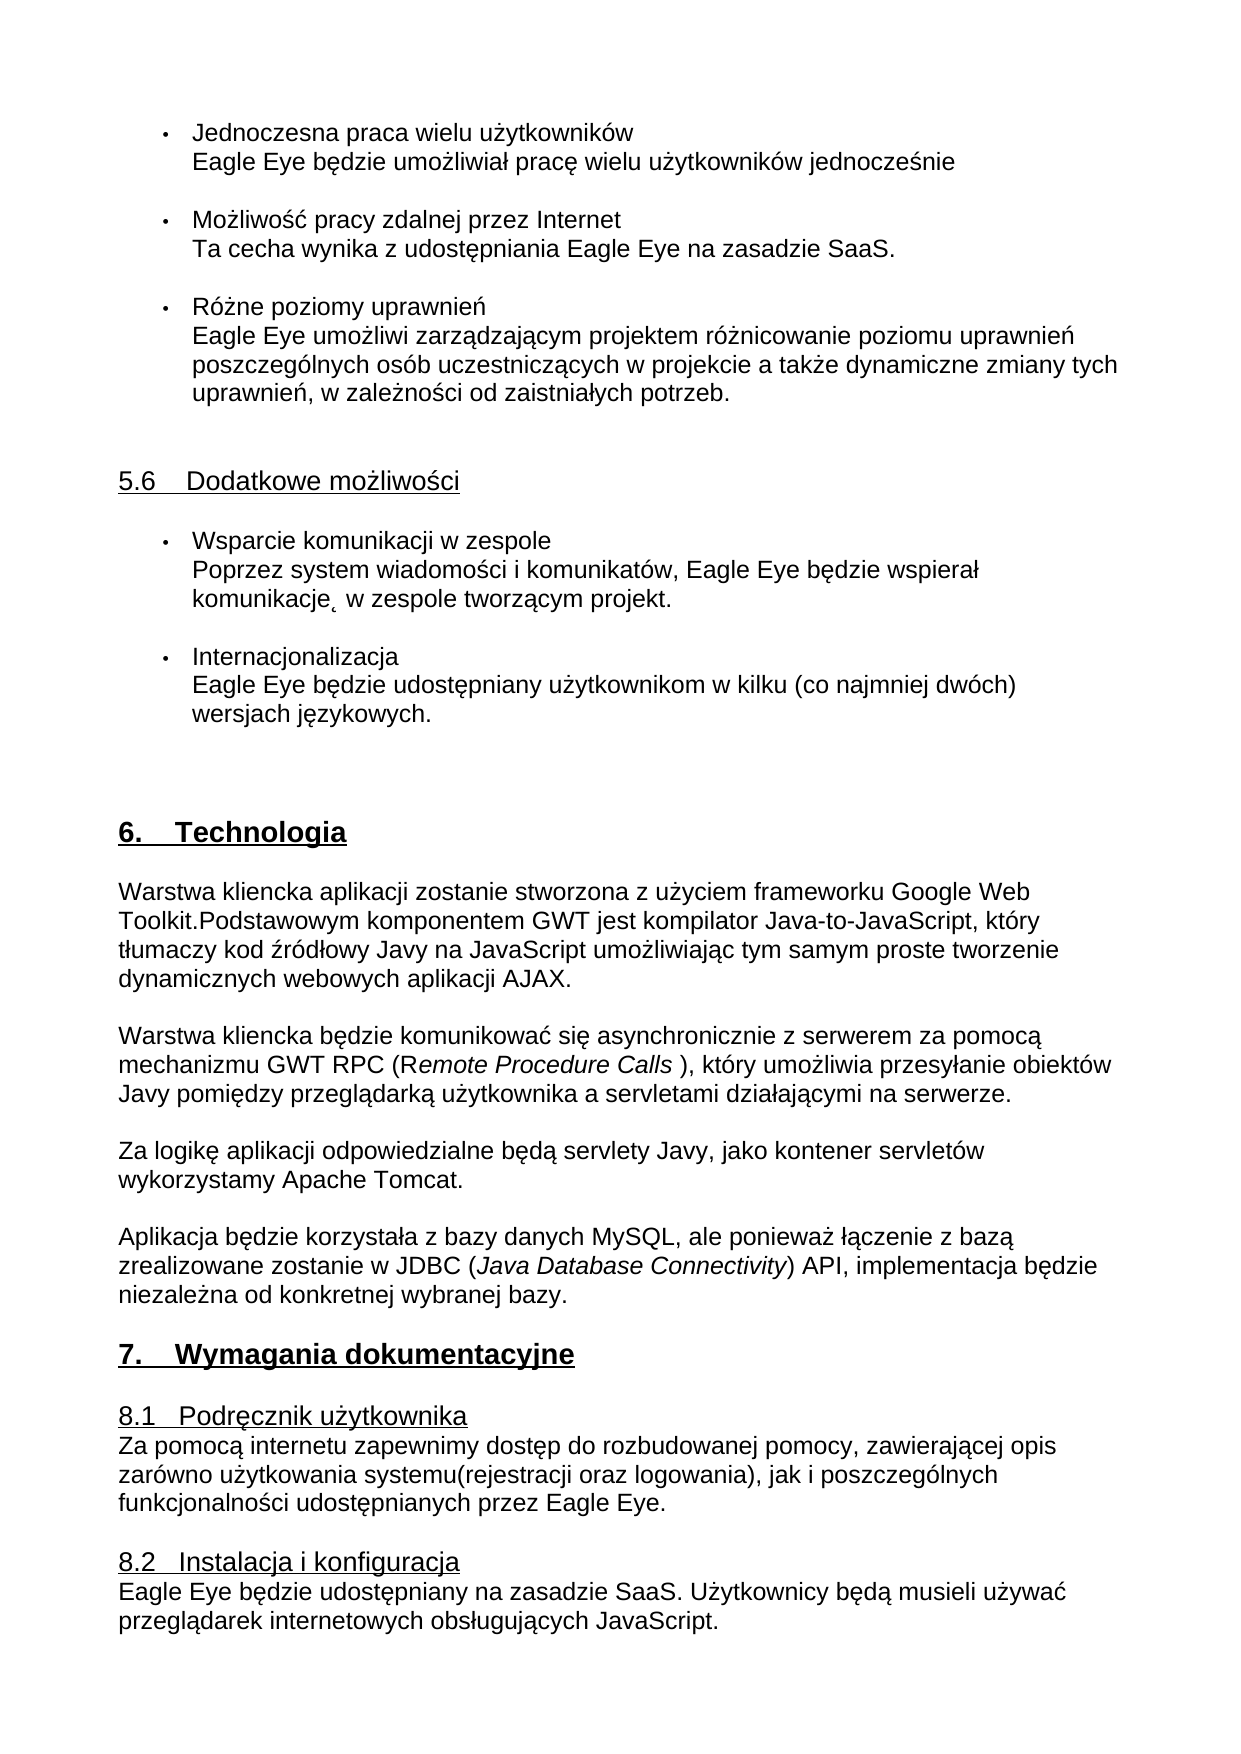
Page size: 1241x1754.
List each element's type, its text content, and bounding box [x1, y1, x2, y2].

list Możliwość pracy zdalnej przez Internet Ta cecha wynika z udostępniania Eagle Eye na zasadzie SaaS. [162, 205, 1122, 263]
text 5.6 Dodatkowe możliwości [118, 465, 1122, 497]
text 6. Technologia [118, 815, 1122, 848]
text 8.1 Podręcznik użytkownika Za pomocą internetu zapewnimy dostęp do rozbudowanej pomocy, zawierającej opis zarówno użytkowania systemu(rejestracji oraz logowania), jak i poszczególnych funkcjonalności udostępnianych przez Eagle Eye. 8.2 Instalacja i konfiguracja Eagle Eye będzie udostępniany na zasadzie SaaS. Użytkownicy będą musieli używać przeglądarek internetowych obsługujących JavaScript. [118, 1371, 1122, 1634]
text Warstwa kliencka aplikacji zostanie stworzona z użyciem frameworku Google Web Toolkit.Podstawowym komponentem GWT jest kompilator Java-to-JavaScript, który tłumaczy kod źródłowy Javy na JavaScript umożliwiając tym samym proste tworzenie dynamicznych webowych aplikacji AJAX. Warstwa kliencka będzie komunikować się asynchronicznie z serwerem za pomocą mechanizmu GWT RPC (Remote Procedure Calls ), który umożliwia przesyłanie obiektów Javy pomiędzy przeglądarką użytkownika a servletami działającymi na serwerze. Za logikę aplikacji odpowiedzialne będą servlety Javy, jako kontener servletów wykorzystamy Apache Tomcat. Aplikacja będzie korzystała z bazy danych MySQL, ale ponieważ łączenie z bazą zrealizowane zostanie w JDBC (Java Database Connectivity) API, implementacja będzie niezależna od konkretnej wybranej bazy. [118, 877, 1122, 1308]
text 7. Wymagania dokumentacyjne [118, 1308, 1122, 1371]
list Internacjonalizacja Eagle Eye będzie udostępniany użytkownikom w kilku (co najmniej dwóch) wersjach językowych. [162, 642, 1122, 786]
list Wsparcie komunikacji w zespole Poprzez system wiadomości i komunikatów, Eagle Eye będzie wspierał komunikacje˛ w zespole tworzącym projekt. [162, 526, 1122, 612]
list Jednoczesna praca wielu użytkowników Eagle Eye będzie umożliwiał pracę wielu użytkowników jednocześnie [162, 118, 1122, 176]
list Różne poziomy uprawnień Eagle Eye umożliwi zarządzającym projektem różnicowanie poziomu uprawnień poszczególnych osób uczestniczących w projekcie a także dynamiczne zmiany tych uprawnień, w zależności od zaistniałych potrzeb. [162, 292, 1122, 436]
